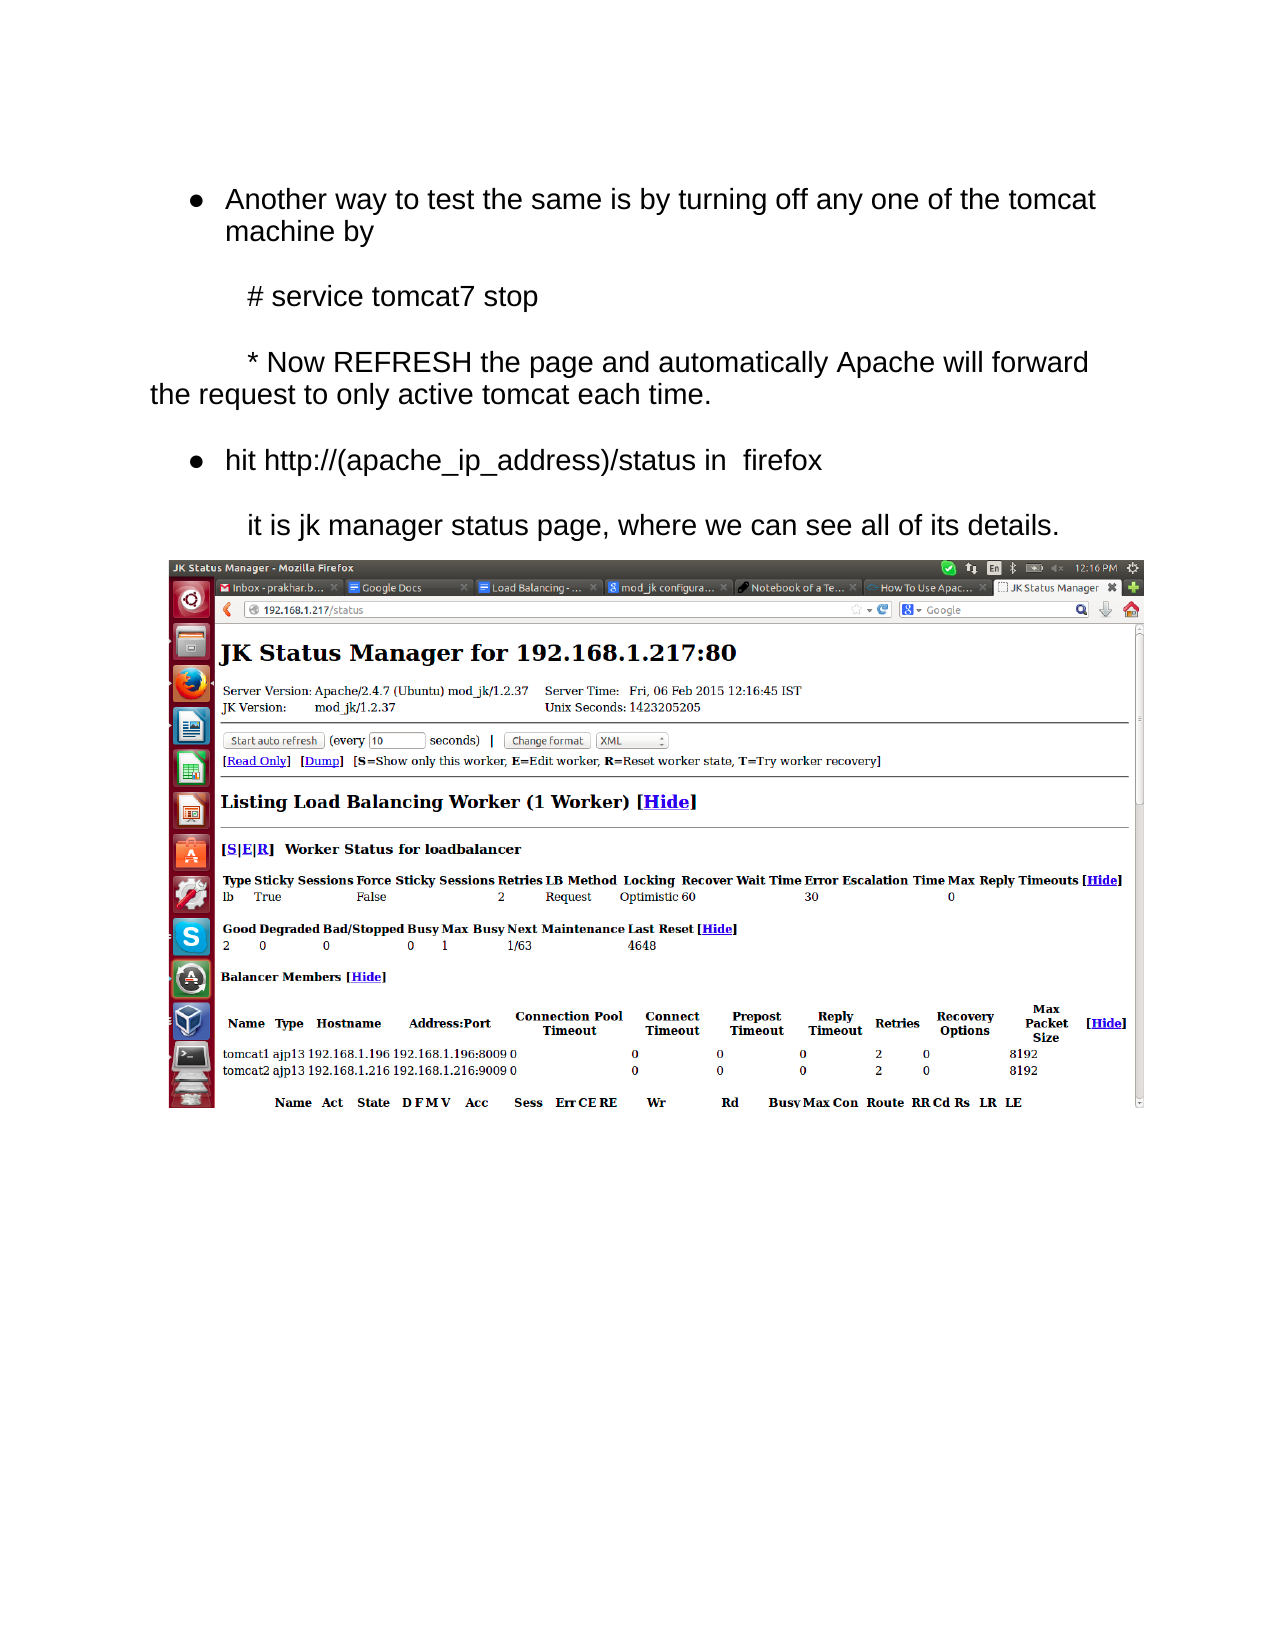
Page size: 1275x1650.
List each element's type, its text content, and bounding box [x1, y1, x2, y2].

text # service tomcat7 stop [150, 280, 1125, 313]
text * Now REFRESH the page and automatically Apache will forward the request to only active tomcat each time. [150, 346, 1125, 411]
picture [168, 560, 1144, 1108]
list Another way to test the same is by turning off any one of the tomcat machine by [187, 183, 1125, 248]
list hit http://(apache_ip_address)/status in firefox [187, 443, 1125, 476]
text it is jk manager status page, where we can see all of its details. [150, 509, 1125, 541]
